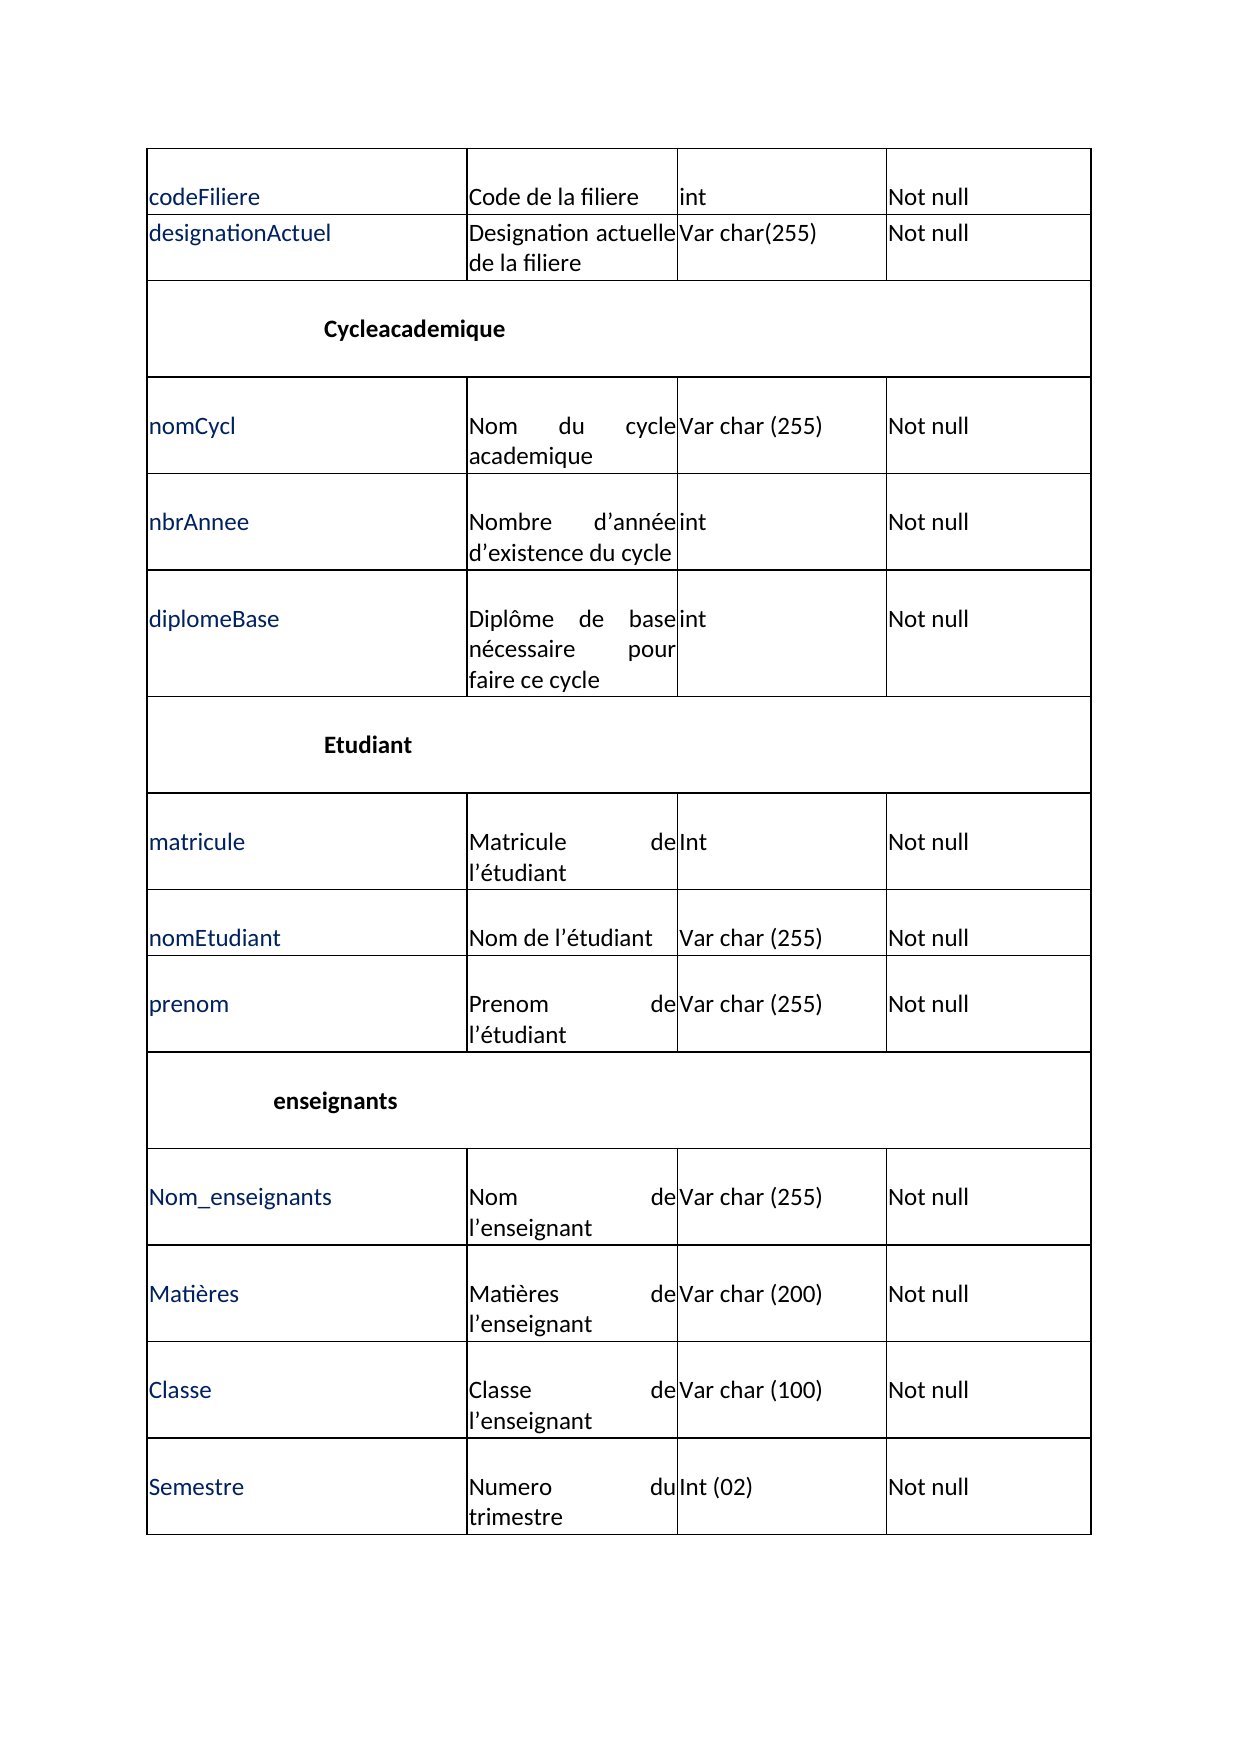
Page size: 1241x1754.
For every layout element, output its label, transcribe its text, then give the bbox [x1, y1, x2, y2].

table_cell Nom de l’enseignant [468, 1149, 677, 1244]
table_cell Not null [887, 215, 1090, 279]
table_cell Int [678, 794, 886, 889]
table_cell Nom du cycle academique [468, 378, 677, 472]
table_cell Not null [887, 571, 1090, 696]
table_cell Code de la filiere [468, 149, 677, 213]
table_cell Matières [148, 1246, 466, 1341]
table_cell Not null [887, 956, 1090, 1051]
table_cell enseignants [148, 1053, 1090, 1148]
table_cell Nom_enseignants [148, 1149, 466, 1244]
table_cell nomEtudiant [148, 890, 466, 955]
table_cell Nom de l’étudiant [468, 890, 677, 955]
table_cell nomCycl [148, 378, 466, 472]
table_cell Matricule de l’étudiant [468, 794, 677, 889]
table_cell Var char (255) [678, 378, 886, 472]
table_cell int [678, 571, 886, 696]
table_cell Classe [148, 1342, 466, 1437]
table_cell Etudiant [148, 697, 1090, 792]
table_cell Not null [887, 890, 1090, 955]
table_cell Semestre [148, 1439, 466, 1533]
table_cell Not null [887, 1149, 1090, 1244]
table_cell Int (02) [678, 1439, 886, 1533]
table_cell nbrAnnee [148, 474, 466, 569]
table_cell Not null [887, 1342, 1090, 1437]
table_cell Var char (255) [678, 1149, 886, 1244]
table_cell Var char (255) [678, 956, 886, 1051]
table_cell Designation actuelle de la filiere [468, 215, 677, 279]
table_cell Prenom de l’étudiant [468, 956, 677, 1051]
table_cell Var char (200) [678, 1246, 886, 1341]
table_cell Var char(255) [678, 215, 886, 279]
table_cell Not null [887, 378, 1090, 472]
table_cell Matières de l’enseignant [468, 1246, 677, 1341]
table_cell Var char (100) [678, 1342, 886, 1437]
table_cell Numero du trimestre [468, 1439, 677, 1533]
table_cell Not null [887, 1439, 1090, 1533]
table_cell codeFiliere [148, 149, 466, 213]
table_cell Not null [887, 794, 1090, 889]
table_cell Not null [887, 149, 1090, 213]
table_cell Nombre d’année d’existence du cycle [468, 474, 677, 569]
table_cell Classe de l’enseignant [468, 1342, 677, 1437]
table_cell Not null [887, 1246, 1090, 1341]
table_cell Not null [887, 474, 1090, 569]
table_cell Cycleacademique [148, 281, 1090, 376]
table_cell designationActuel [148, 215, 466, 279]
table_cell Var char (255) [678, 890, 886, 955]
table_cell Diplôme de base nécessaire pour faire ce cycle [468, 571, 677, 696]
table_cell int [678, 474, 886, 569]
table_cell prenom [148, 956, 466, 1051]
table_cell diplomeBase [148, 571, 466, 696]
table_cell matricule [148, 794, 466, 889]
table_cell int [678, 149, 886, 213]
